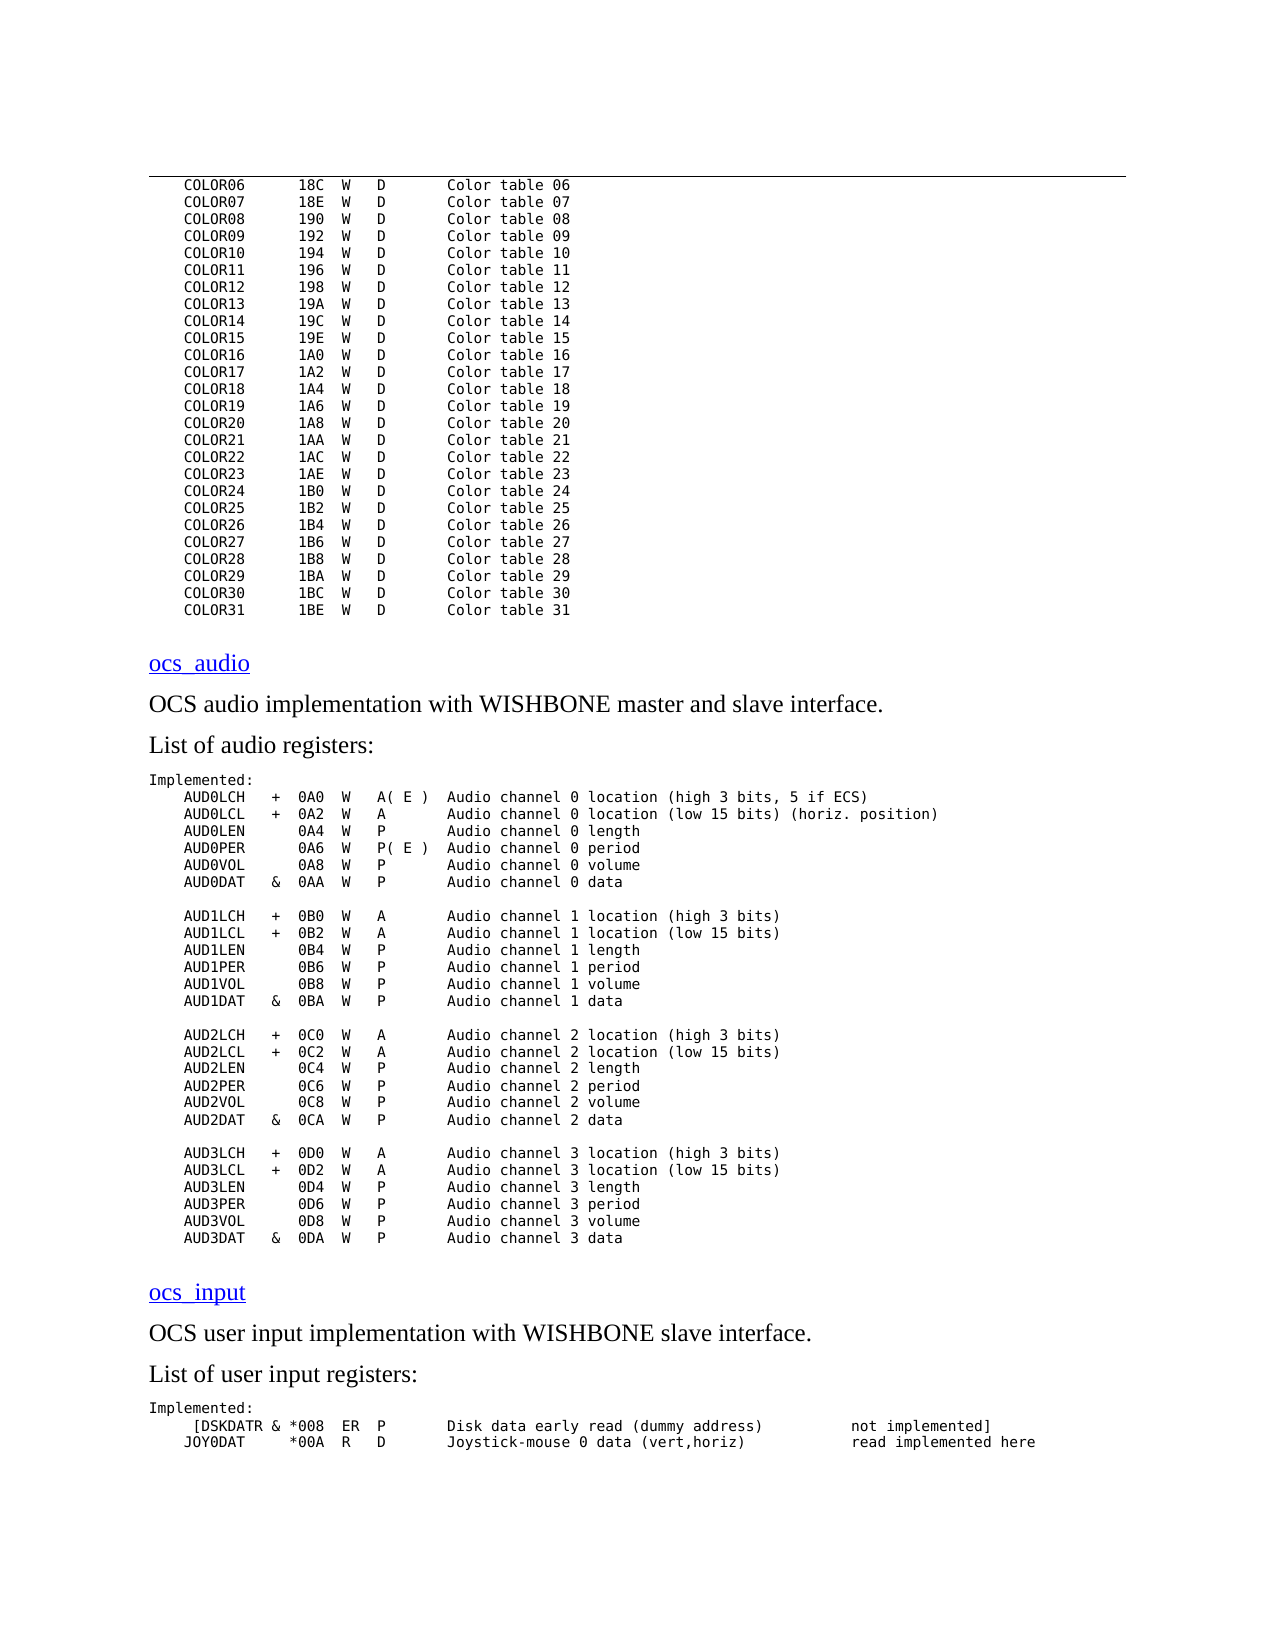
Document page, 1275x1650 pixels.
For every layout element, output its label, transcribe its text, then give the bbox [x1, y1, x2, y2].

text COLOR16 1A0 W D Color table 16 [148, 347, 1126, 364]
text COLOR15 19E W D Color table 15 [148, 330, 1126, 347]
text COLOR13 19A W D Color table 13 [148, 296, 1126, 313]
text AUD0LCL + 0A2 W A Audio channel 0 location (low 15 bits) (horiz. position) [148, 806, 1126, 823]
text COLOR19 1A6 W D Color table 19 [148, 398, 1126, 415]
text Implemented: [148, 772, 1126, 789]
text OCS audio implementation with WISHBONE master and slave interface. [148, 689, 1126, 718]
text AUD0LEN 0A4 W P Audio channel 0 length [148, 823, 1126, 840]
text COLOR26 1B4 W D Color table 26 [148, 517, 1126, 534]
text COLOR14 19C W D Color table 14 [148, 313, 1126, 330]
text AUD1DAT & 0BA W P Audio channel 1 data [148, 992, 1126, 1009]
text COLOR17 1A2 W D Color table 17 [148, 364, 1126, 381]
text COLOR12 198 W D Color table 12 [148, 279, 1126, 296]
text [DSKDATR & *008 ER P Disk data early read (dummy address) not implemented] [148, 1417, 1126, 1434]
text AUD3LCH + 0D0 W A Audio channel 3 location (high 3 bits) [148, 1145, 1126, 1162]
text List of audio registers: [148, 731, 1126, 759]
text COLOR24 1B0 W D Color table 24 [148, 483, 1126, 500]
text COLOR29 1BA W D Color table 29 [148, 568, 1126, 584]
text COLOR30 1BC W D Color table 30 [148, 584, 1126, 602]
text Implemented: [148, 1400, 1126, 1417]
text List of user input registers: [148, 1359, 1126, 1388]
text AUD3LCL + 0D2 W A Audio channel 3 location (low 15 bits) [148, 1162, 1126, 1179]
text COLOR18 1A4 W D Color table 18 [148, 381, 1126, 398]
text JOY0DAT *00A R D Joystick-mouse 0 data (vert,horiz) read implemented here [148, 1434, 1126, 1451]
text AUD0LCH + 0A0 W A( E ) Audio channel 0 location (high 3 bits, 5 if ECS) [148, 789, 1126, 806]
text AUD2VOL 0C8 W P Audio channel 2 volume [148, 1094, 1126, 1111]
text AUD0DAT & 0AA W P Audio channel 0 data [148, 874, 1126, 891]
text AUD3LEN 0D4 W P Audio channel 3 length [148, 1179, 1126, 1196]
text AUD1LEN 0B4 W P Audio channel 1 length [148, 942, 1126, 958]
text COLOR06 18C W D Color table 06 [148, 177, 1126, 194]
text COLOR10 194 W D Color table 10 [148, 245, 1126, 262]
text AUD2PER 0C6 W P Audio channel 2 period [148, 1077, 1126, 1094]
text COLOR20 1A8 W D Color table 20 [148, 415, 1126, 432]
text COLOR22 1AC W D Color table 22 [148, 449, 1126, 466]
text AUD2LCL + 0C2 W A Audio channel 2 location (low 15 bits) [148, 1043, 1126, 1060]
text OCS user input implementation with WISHBONE slave interface. [148, 1318, 1126, 1347]
text AUD0PER 0A6 W P( E ) Audio channel 0 period [148, 840, 1126, 857]
text COLOR31 1BE W D Color table 31 [148, 602, 1126, 618]
text COLOR25 1B2 W D Color table 25 [148, 500, 1126, 517]
text COLOR11 196 W D Color table 11 [148, 262, 1126, 279]
text AUD3PER 0D6 W P Audio channel 3 period [148, 1196, 1126, 1213]
text COLOR21 1AA W D Color table 21 [148, 432, 1126, 449]
text AUD1PER 0B6 W P Audio channel 1 period [148, 958, 1126, 976]
text AUD3VOL 0D8 W P Audio channel 3 volume [148, 1213, 1126, 1230]
text COLOR07 18E W D Color table 07 [148, 194, 1126, 211]
text COLOR27 1B6 W D Color table 27 [148, 534, 1126, 551]
text COLOR23 1AE W D Color table 23 [148, 466, 1126, 483]
text AUD1LCH + 0B0 W A Audio channel 1 location (high 3 bits) [148, 908, 1126, 924]
text AUD1VOL 0B8 W P Audio channel 1 volume [148, 976, 1126, 992]
text AUD1LCL + 0B2 W A Audio channel 1 location (low 15 bits) [148, 924, 1126, 942]
text AUD2LEN 0C4 W P Audio channel 2 length [148, 1060, 1126, 1077]
text ocs_audio [148, 648, 1126, 677]
text AUD2LCH + 0C0 W A Audio channel 2 location (high 3 bits) [148, 1026, 1126, 1043]
text COLOR08 190 W D Color table 08 [148, 211, 1126, 228]
text AUD2DAT & 0CA W P Audio channel 2 data [148, 1111, 1126, 1128]
text ocs_input [148, 1277, 1126, 1305]
text COLOR28 1B8 W D Color table 28 [148, 551, 1126, 568]
text AUD0VOL 0A8 W P Audio channel 0 volume [148, 857, 1126, 874]
text COLOR09 192 W D Color table 09 [148, 228, 1126, 245]
text AUD3DAT & 0DA W P Audio channel 3 data [148, 1230, 1126, 1247]
